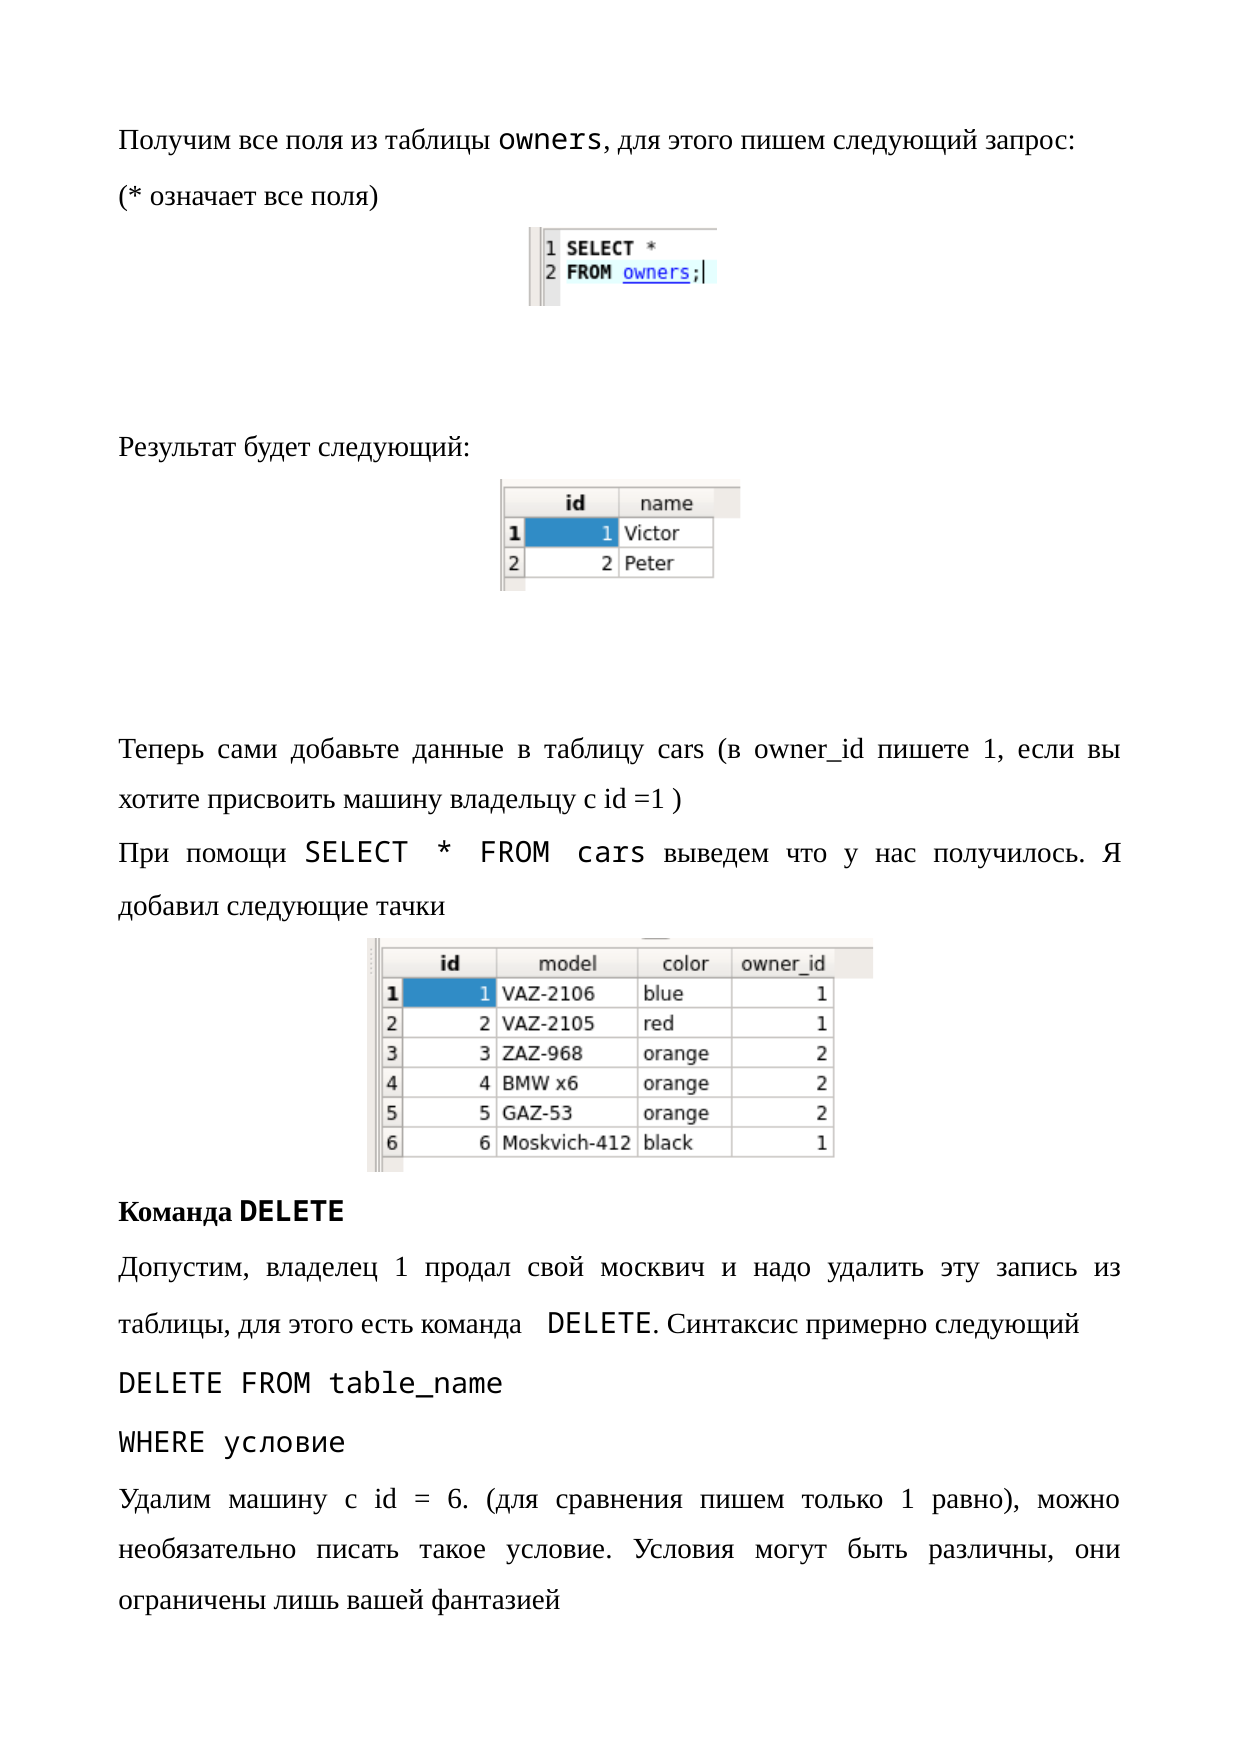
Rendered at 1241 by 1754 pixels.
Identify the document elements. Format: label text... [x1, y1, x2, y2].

text Команда DELETE [118, 1190, 1122, 1230]
text Удалим машину с id = 6. (для сравнения пишем только 1 равно), можно необязательно писать такое условие. Условия могут быть различны, они ограничены лишь вашей фантазией [118, 1481, 1122, 1615]
text Результат будет следующий: [118, 429, 1122, 463]
text DELETE FROM table_name [118, 1362, 1122, 1402]
text Теперь сами добавьте данные в таблицу cars (в owner_id пишете 1, если вы хотите присвоить машину владельцу с id =1 ) [118, 731, 1122, 815]
picture [367, 938, 874, 1172]
text Получим все поля из таблицы owners, для этого пишем следующий запрос: [118, 118, 1122, 158]
text При помощи SELECT * FROM cars выведем что у нас получилось. Я добавил следующие тачки [118, 832, 1122, 922]
picture [499, 479, 741, 591]
text WHERE условие [118, 1422, 1122, 1461]
text (* означает все поля) [118, 178, 1122, 211]
picture [523, 227, 717, 306]
text Допустим, владелец 1 продал свой москвич и надо удалить эту запись из таблицы, для этого есть команда DELETE. Синтаксис примерно следующий [118, 1249, 1122, 1342]
